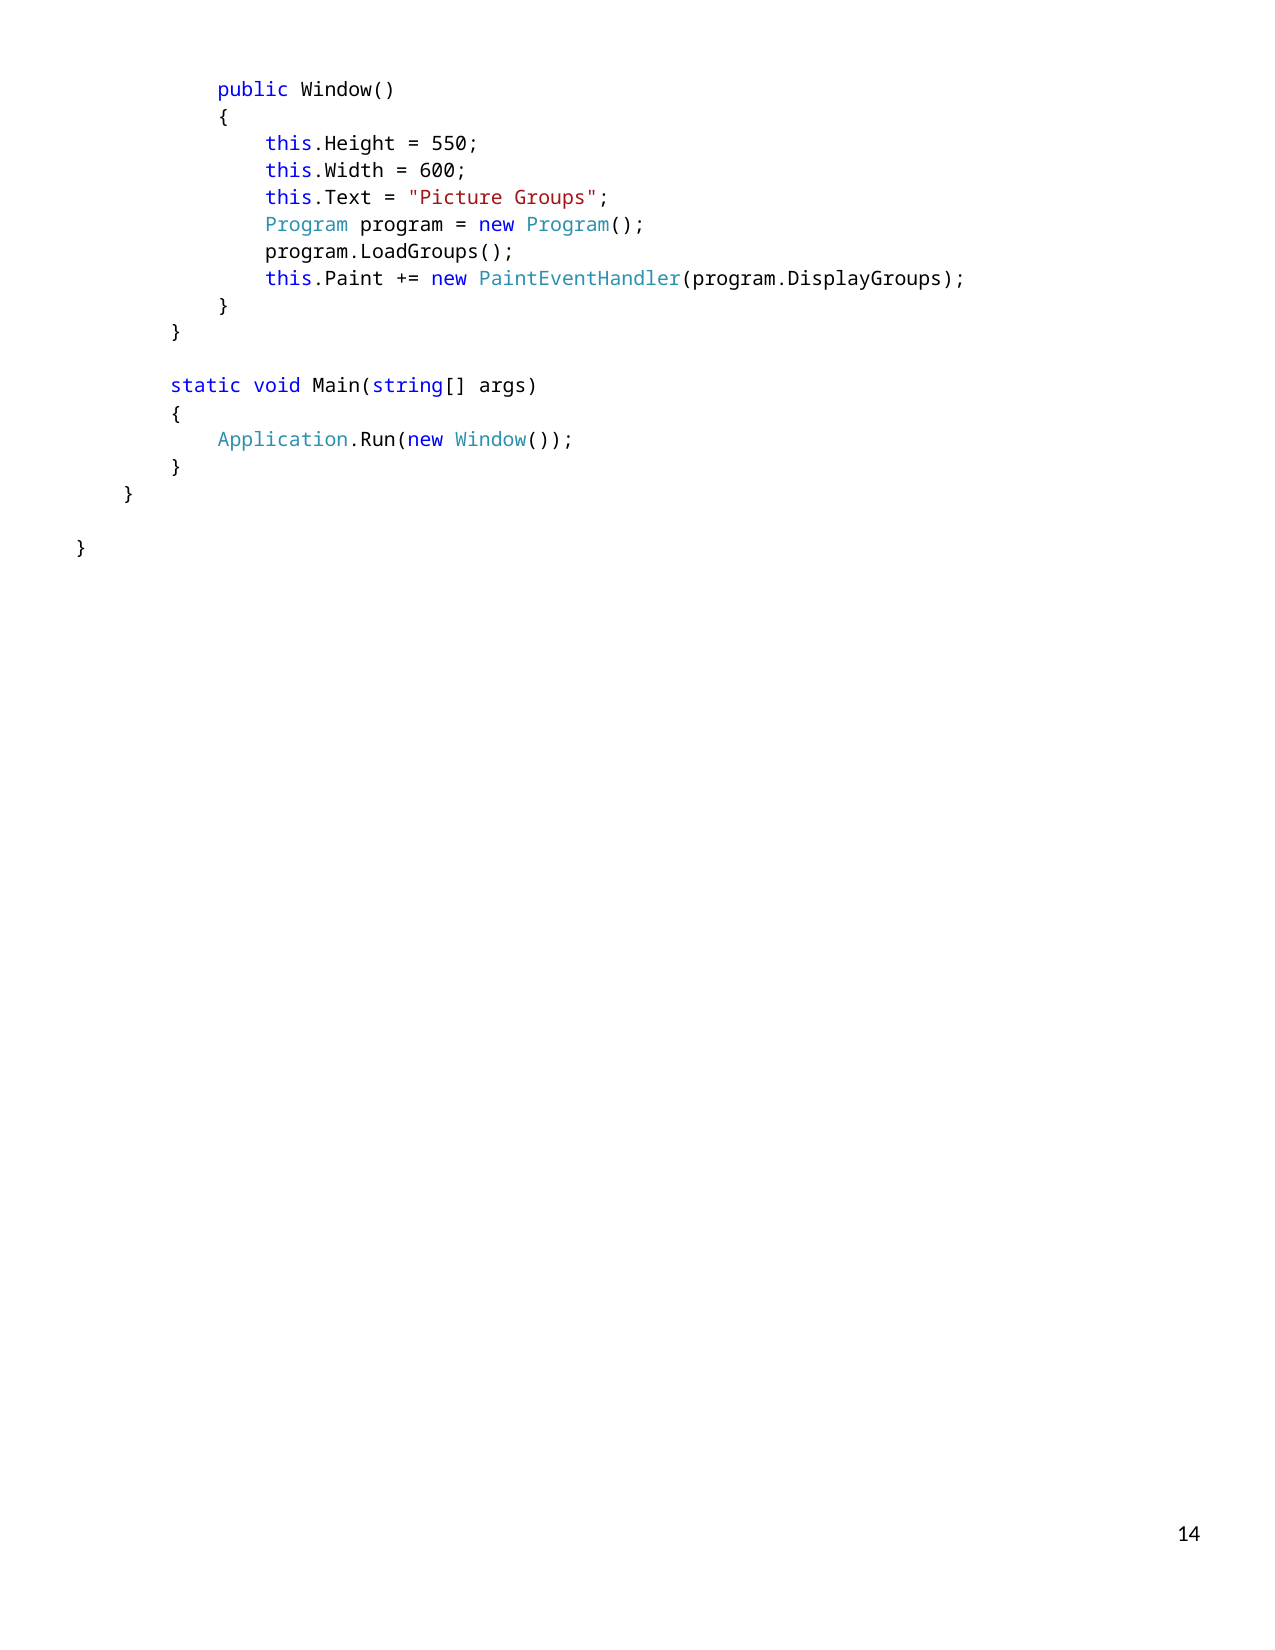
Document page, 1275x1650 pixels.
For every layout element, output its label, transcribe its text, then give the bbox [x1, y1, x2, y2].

text this.Text = "Picture Groups"; [75, 183, 1200, 210]
text program.LoadGroups(); [75, 237, 1200, 264]
text } [75, 318, 1200, 345]
text this.Paint += new PaintEventHandler(program.DisplayGroups); [75, 264, 1200, 291]
text } [75, 534, 1200, 561]
text } [75, 480, 1200, 507]
text this.Height = 550; [75, 129, 1200, 156]
text { [75, 102, 1200, 129]
text this.Width = 600; [75, 156, 1200, 183]
text } [75, 453, 1200, 480]
text Program program = new Program(); [75, 210, 1200, 237]
text static void Main(string[] args) [75, 372, 1200, 399]
text } [75, 291, 1200, 318]
text Application.Run(new Window()); [75, 426, 1200, 453]
text { [75, 399, 1200, 426]
text public Window() [75, 75, 1200, 102]
